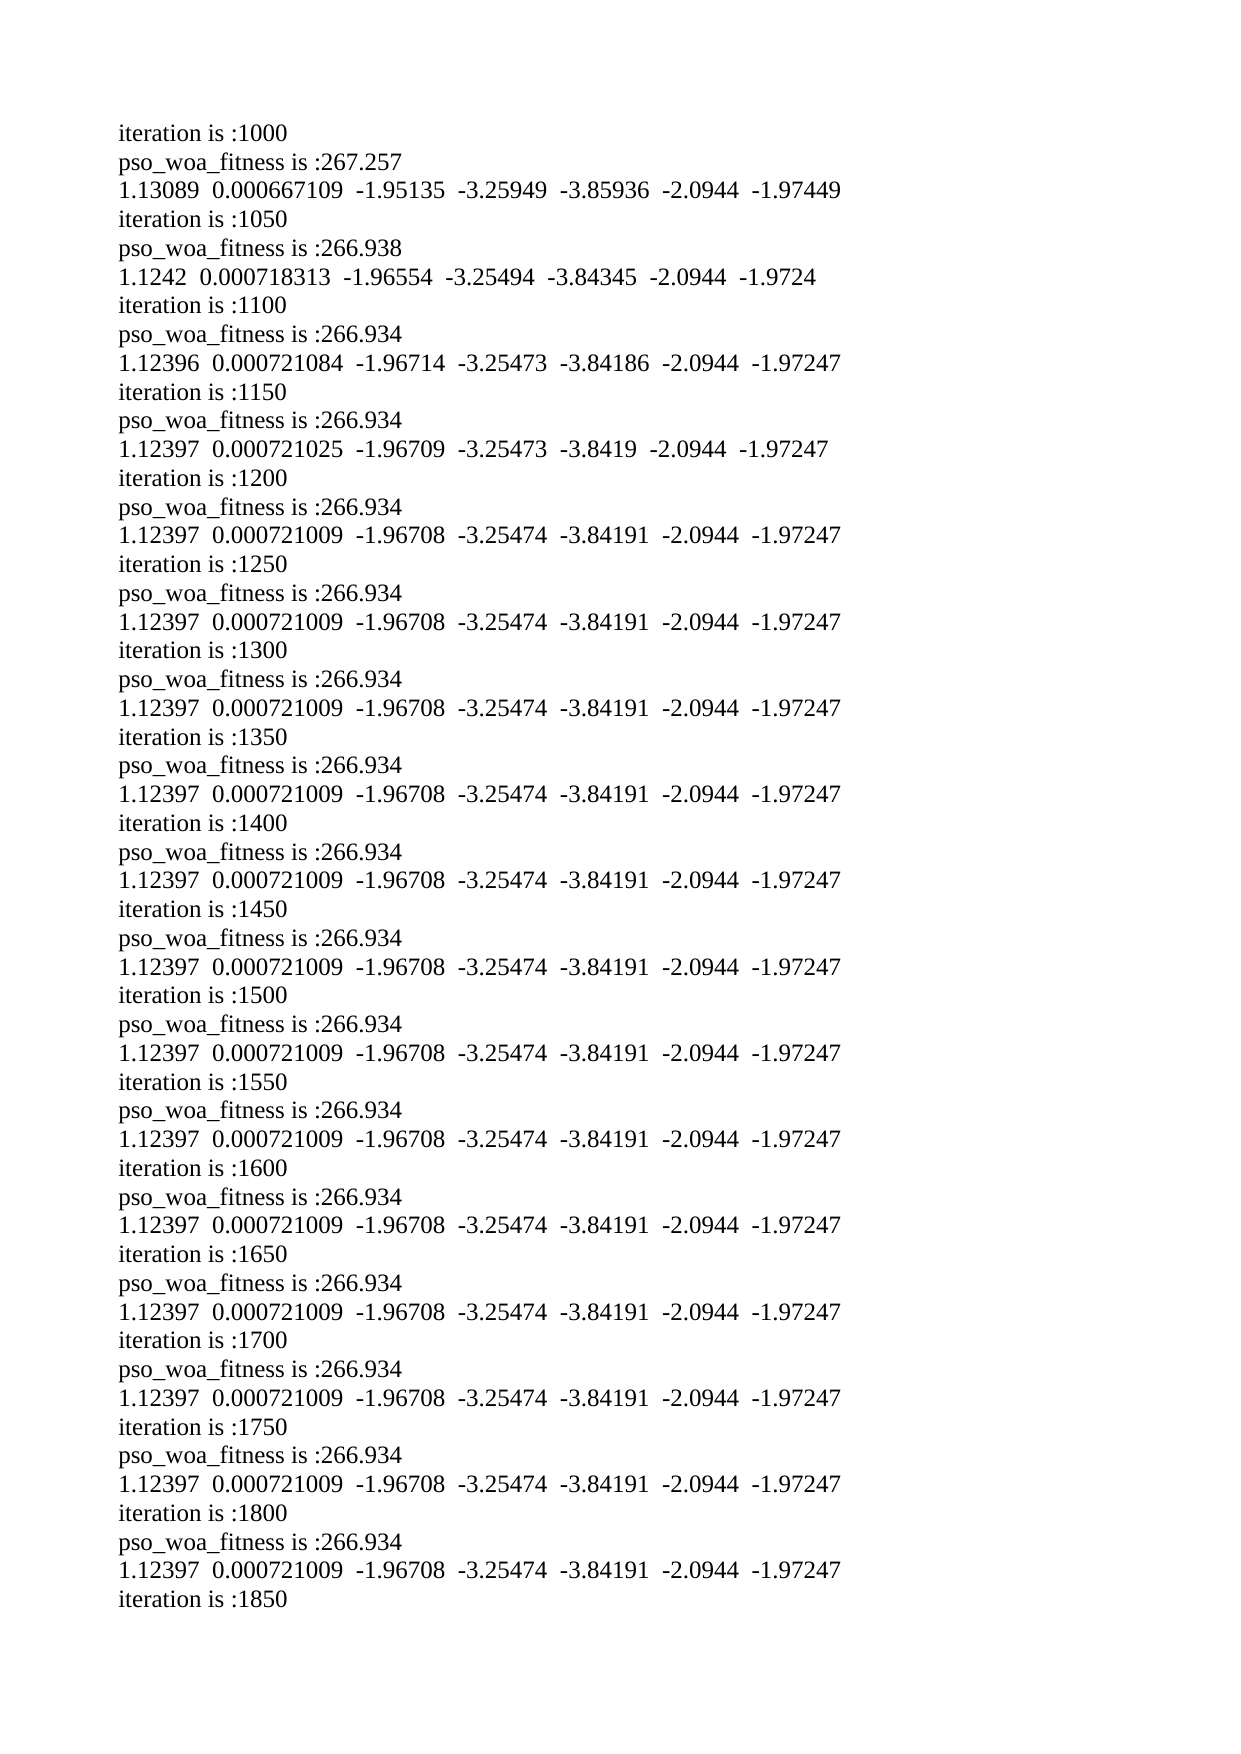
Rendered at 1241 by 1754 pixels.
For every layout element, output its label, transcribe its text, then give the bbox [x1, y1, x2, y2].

text iteration is :1050 [118, 204, 1122, 233]
text iteration is :1500 [118, 981, 1122, 1009]
text pso_woa_fitness is :266.934 [118, 837, 1122, 866]
text pso_woa_fitness is :266.934 [118, 1354, 1122, 1383]
text iteration is :1650 [118, 1239, 1122, 1268]
text 1.12397 0.000721009 -1.96708 -3.25474 -3.84191 -2.0944 -1.97247 [118, 1211, 1122, 1239]
text 1.13089 0.000667109 -1.95135 -3.25949 -3.85936 -2.0944 -1.97449 [118, 176, 1122, 204]
text pso_woa_fitness is :266.934 [118, 1527, 1122, 1556]
text 1.12397 0.000721025 -1.96709 -3.25473 -3.8419 -2.0944 -1.97247 [118, 434, 1122, 463]
text pso_woa_fitness is :266.934 [118, 1182, 1122, 1211]
text iteration is :1800 [118, 1498, 1122, 1527]
text pso_woa_fitness is :266.934 [118, 1268, 1122, 1297]
text iteration is :1600 [118, 1153, 1122, 1182]
text pso_woa_fitness is :266.938 [118, 233, 1122, 262]
text 1.12397 0.000721009 -1.96708 -3.25474 -3.84191 -2.0944 -1.97247 [118, 1556, 1122, 1584]
text pso_woa_fitness is :266.934 [118, 664, 1122, 693]
text 1.12397 0.000721009 -1.96708 -3.25474 -3.84191 -2.0944 -1.97247 [118, 693, 1122, 722]
text iteration is :1450 [118, 894, 1122, 923]
text iteration is :1000 [118, 118, 1122, 147]
text iteration is :1750 [118, 1412, 1122, 1441]
text 1.1242 0.000718313 -1.96554 -3.25494 -3.84345 -2.0944 -1.9724 [118, 262, 1122, 291]
text 1.12397 0.000721009 -1.96708 -3.25474 -3.84191 -2.0944 -1.97247 [118, 521, 1122, 549]
text iteration is :1400 [118, 808, 1122, 837]
text pso_woa_fitness is :266.934 [118, 492, 1122, 521]
text iteration is :1250 [118, 549, 1122, 578]
text pso_woa_fitness is :266.934 [118, 1441, 1122, 1469]
text 1.12397 0.000721009 -1.96708 -3.25474 -3.84191 -2.0944 -1.97247 [118, 779, 1122, 808]
text 1.12397 0.000721009 -1.96708 -3.25474 -3.84191 -2.0944 -1.97247 [118, 607, 1122, 636]
text pso_woa_fitness is :266.934 [118, 319, 1122, 348]
text iteration is :1700 [118, 1326, 1122, 1354]
text 1.12397 0.000721009 -1.96708 -3.25474 -3.84191 -2.0944 -1.97247 [118, 1124, 1122, 1153]
text 1.12397 0.000721009 -1.96708 -3.25474 -3.84191 -2.0944 -1.97247 [118, 1038, 1122, 1067]
text 1.12397 0.000721009 -1.96708 -3.25474 -3.84191 -2.0944 -1.97247 [118, 1383, 1122, 1412]
text pso_woa_fitness is :266.934 [118, 923, 1122, 952]
text pso_woa_fitness is :266.934 [118, 578, 1122, 607]
text pso_woa_fitness is :266.934 [118, 1009, 1122, 1038]
text iteration is :1850 [118, 1584, 1122, 1613]
text pso_woa_fitness is :266.934 [118, 1096, 1122, 1124]
text 1.12397 0.000721009 -1.96708 -3.25474 -3.84191 -2.0944 -1.97247 [118, 952, 1122, 981]
text iteration is :1350 [118, 722, 1122, 751]
text 1.12397 0.000721009 -1.96708 -3.25474 -3.84191 -2.0944 -1.97247 [118, 866, 1122, 894]
text 1.12397 0.000721009 -1.96708 -3.25474 -3.84191 -2.0944 -1.97247 [118, 1469, 1122, 1498]
text iteration is :1150 [118, 377, 1122, 406]
text iteration is :1300 [118, 636, 1122, 664]
text 1.12396 0.000721084 -1.96714 -3.25473 -3.84186 -2.0944 -1.97247 [118, 348, 1122, 377]
text iteration is :1100 [118, 291, 1122, 319]
text iteration is :1200 [118, 463, 1122, 492]
text pso_woa_fitness is :266.934 [118, 751, 1122, 779]
text iteration is :1550 [118, 1067, 1122, 1096]
text pso_woa_fitness is :267.257 [118, 147, 1122, 176]
text pso_woa_fitness is :266.934 [118, 406, 1122, 434]
text 1.12397 0.000721009 -1.96708 -3.25474 -3.84191 -2.0944 -1.97247 [118, 1297, 1122, 1326]
